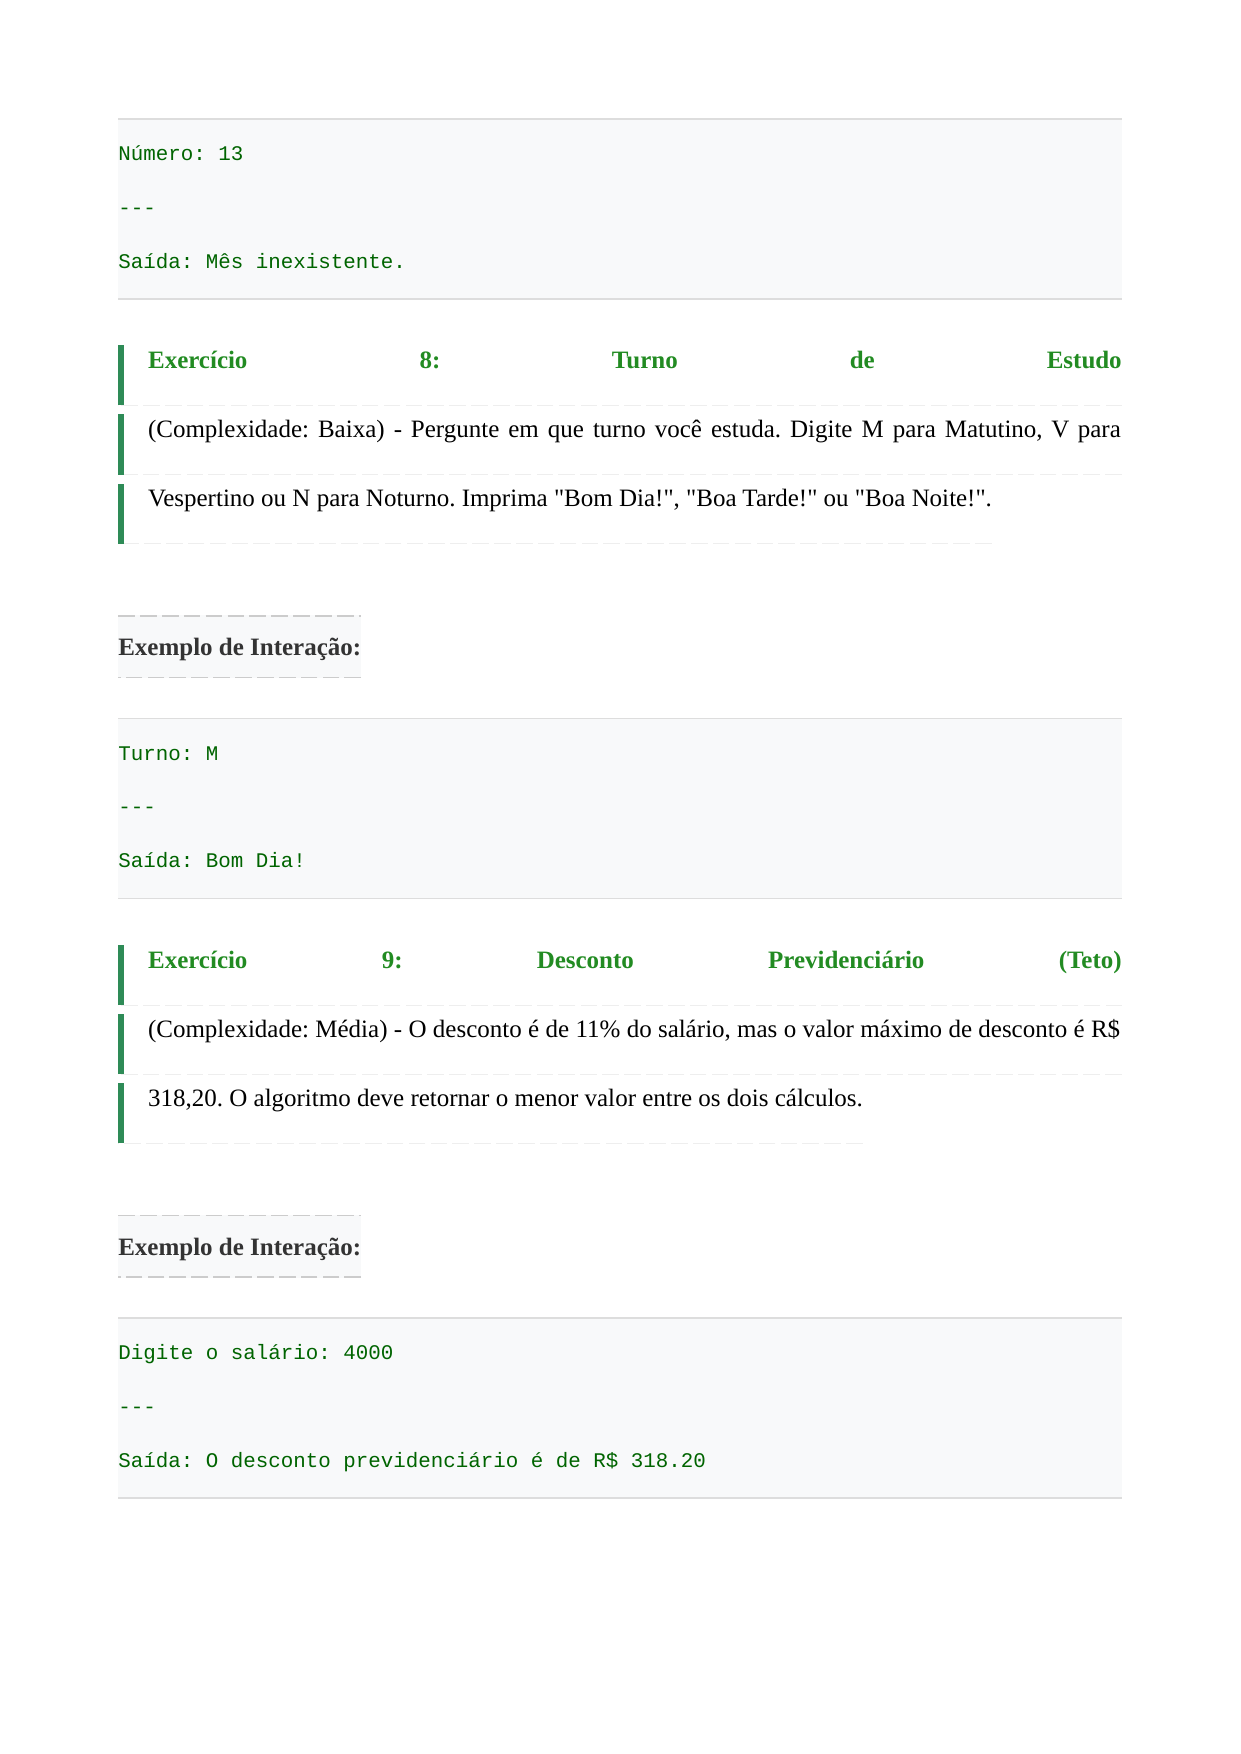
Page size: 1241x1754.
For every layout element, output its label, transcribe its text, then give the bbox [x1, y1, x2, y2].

text --- [118, 1371, 1122, 1420]
text Digite o salário: 4000 [118, 1319, 1122, 1366]
text Exercício 9: Desconto Previdenciário (Teto) (Complexidade: Média) - O desconto é de 11% do salário, mas o valor máximo de desconto é R$ 318,20. O algoritmo deve retornar o menor valor entre os dois cálculos. [118, 945, 1122, 1143]
text Saída: O desconto previdenciário é de R$ 318.20 [118, 1425, 1122, 1497]
text Exemplo de Interação: [118, 615, 1122, 678]
text Saída: Bom Dia! [118, 825, 1122, 898]
text Número: 13 [118, 120, 1122, 167]
text Exercício 8: Turno de Estudo (Complexidade: Baixa) - Pergunte em que turno você estuda. Digite M para Matutino, V para Vespertino ou N para Noturno. Imprima "Bom Dia!", "Boa Tarde!" ou "Boa Noite!". [118, 345, 1122, 543]
text Exemplo de Interação: [118, 1214, 1122, 1278]
text --- [118, 172, 1122, 221]
text Turno: M [118, 719, 1122, 766]
text --- [118, 772, 1122, 820]
text Saída: Mês inexistente. [118, 226, 1122, 298]
